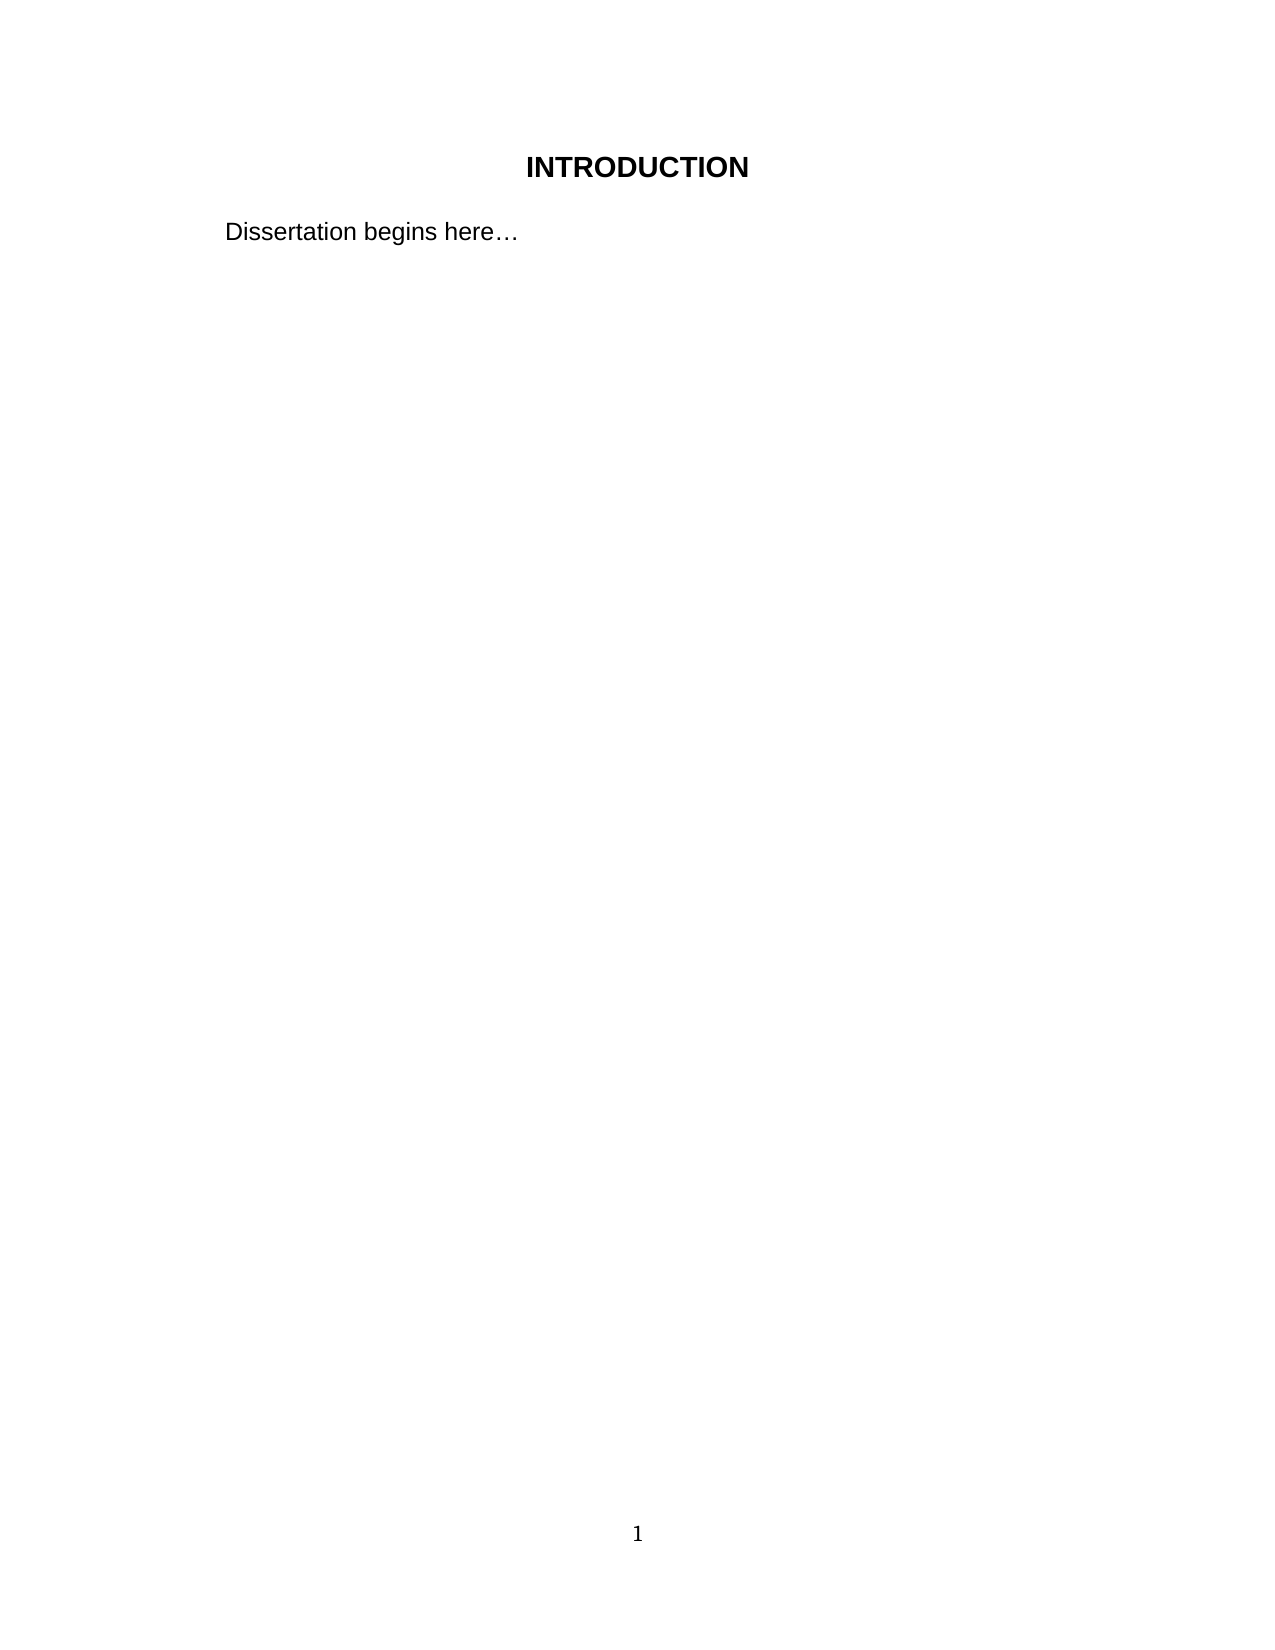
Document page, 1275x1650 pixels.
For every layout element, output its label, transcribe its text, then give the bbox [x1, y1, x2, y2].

text Dissertation begins here… [150, 217, 1125, 246]
text INTRODUCTION [150, 150, 1125, 183]
